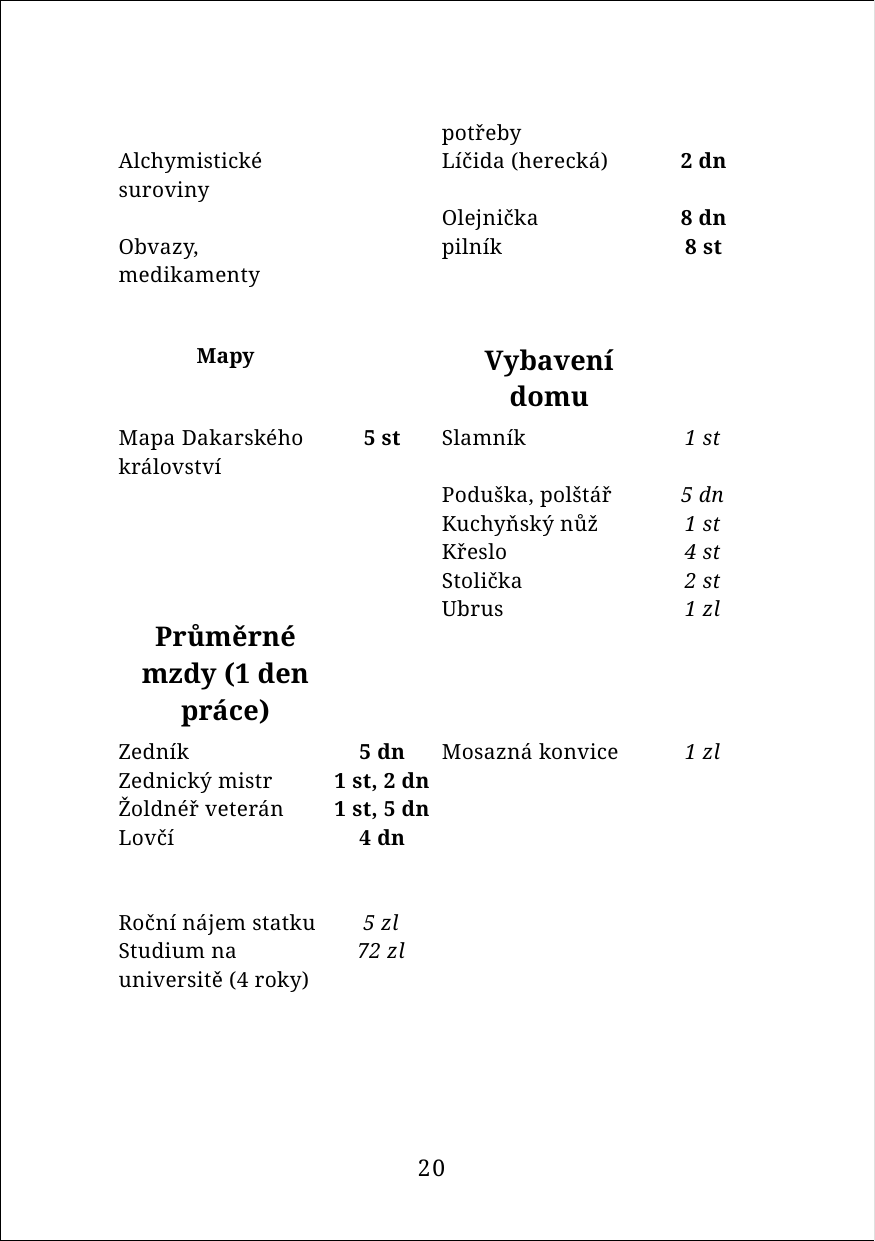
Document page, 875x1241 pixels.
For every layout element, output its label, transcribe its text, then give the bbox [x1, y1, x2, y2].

table_cell [333, 1079, 431, 1107]
table_cell [656, 936, 750, 993]
table_cell [437, 537, 442, 566]
table_cell pilník [442, 232, 656, 289]
table_cell [656, 794, 750, 823]
table_cell [333, 118, 431, 147]
table_cell [431, 880, 437, 908]
table_cell [442, 851, 656, 879]
table_cell [333, 509, 431, 537]
table_cell [118, 537, 332, 566]
table_cell [750, 993, 756, 1022]
table_cell [118, 566, 332, 594]
table_cell [750, 936, 756, 993]
table_cell [431, 289, 437, 317]
table_cell [442, 1079, 656, 1107]
table_cell Alchymistické suroviny [118, 147, 332, 203]
table_cell Žoldnéř veterán [118, 794, 332, 823]
table_cell [442, 766, 656, 794]
table_cell [750, 537, 756, 566]
table_cell [750, 147, 756, 203]
table_cell [431, 993, 437, 1022]
table_cell [333, 204, 431, 232]
table_cell [656, 851, 750, 879]
table_cell 1 zl [656, 594, 750, 737]
table_cell [437, 566, 442, 594]
table_cell [431, 594, 437, 737]
table_cell [431, 232, 437, 289]
table_cell [442, 289, 656, 317]
table_cell [118, 118, 332, 147]
table_cell [437, 880, 442, 908]
table_cell Slamník [442, 424, 656, 480]
table_cell Kuchyňský nůž [442, 509, 656, 537]
table_cell [431, 118, 437, 147]
table_cell [333, 993, 431, 1022]
table_cell 4 st [656, 537, 750, 566]
table_cell [333, 594, 431, 737]
table_cell [118, 993, 332, 1022]
table_cell [118, 509, 332, 537]
table_cell [437, 317, 442, 423]
table_cell 8 st [656, 232, 750, 289]
table_cell [750, 1079, 756, 1107]
table_cell [333, 480, 431, 509]
table_cell [431, 317, 437, 423]
table_cell [333, 1022, 431, 1050]
table_cell [431, 480, 437, 509]
table_cell [442, 794, 656, 823]
table_cell [437, 1022, 442, 1050]
table_cell [118, 289, 332, 317]
table_cell Lovčí [118, 823, 332, 851]
table_cell [118, 1022, 332, 1050]
table_cell [333, 289, 431, 317]
table_cell Olejnička [442, 204, 656, 232]
table_cell [750, 509, 756, 537]
table_cell [442, 993, 656, 1022]
table_cell [333, 147, 431, 203]
table_cell 2 dn [656, 147, 750, 203]
table_cell [656, 1022, 750, 1050]
table_cell Roční nájem statku [118, 908, 332, 936]
table_cell Poduška, polštář [442, 480, 656, 509]
table_cell [750, 880, 756, 908]
table_cell [333, 851, 431, 879]
table_cell 1 st [656, 509, 750, 537]
table_cell [437, 766, 442, 794]
table_cell [656, 118, 750, 147]
table_cell [431, 766, 437, 794]
table_cell [750, 794, 756, 823]
table_cell Obvazy, medikamenty [118, 232, 332, 289]
table_cell [442, 1050, 656, 1078]
table_cell [431, 737, 437, 766]
table_cell [437, 993, 442, 1022]
table_cell [750, 1022, 756, 1050]
table_cell [656, 993, 750, 1022]
table_cell 4 dn [333, 823, 431, 851]
table_cell [437, 509, 442, 537]
table_cell [437, 424, 442, 480]
table_cell [118, 1079, 332, 1107]
table_cell Zednický mistr [118, 766, 332, 794]
table_cell Křeslo [442, 537, 656, 566]
table_cell Studium na universitě (4 roky) [118, 936, 332, 993]
table_cell [431, 1022, 437, 1050]
table_cell 5 zl [333, 908, 431, 936]
table_cell Líčida (herecká) [442, 147, 656, 203]
table_cell 72 zl [333, 936, 431, 993]
table_cell [431, 794, 437, 823]
table_cell [437, 147, 442, 203]
table_cell [333, 232, 431, 289]
table_cell 1 st, 5 dn [333, 794, 431, 823]
table_cell [750, 737, 756, 766]
table_cell [442, 936, 656, 993]
table_cell 5 dn [656, 480, 750, 509]
table_cell [118, 851, 332, 879]
table_cell [750, 594, 756, 737]
table_cell [750, 566, 756, 594]
table_cell [431, 566, 437, 594]
table_cell Zedník [118, 737, 332, 766]
table_cell [437, 1050, 442, 1078]
table_cell potřeby [442, 118, 656, 147]
table_cell [656, 289, 750, 317]
table_cell [750, 766, 756, 794]
table_cell [750, 823, 756, 851]
table_cell [333, 537, 431, 566]
table_cell 1 st, 2 dn [333, 766, 431, 794]
table_cell [437, 480, 442, 509]
table_cell [656, 317, 750, 423]
table_cell [437, 204, 442, 232]
table_cell [656, 766, 750, 794]
table_cell [431, 147, 437, 203]
table_cell Ubrus [442, 594, 656, 737]
table_cell [656, 1050, 750, 1078]
table_cell [750, 204, 756, 232]
table_cell [118, 1050, 332, 1078]
table_cell [437, 289, 442, 317]
table_cell [333, 317, 431, 423]
table_cell [442, 1022, 656, 1050]
table_cell [750, 118, 756, 147]
table_cell [437, 936, 442, 993]
table_cell [118, 880, 332, 908]
table_cell [750, 1050, 756, 1078]
table_cell [437, 823, 442, 851]
table_cell [431, 936, 437, 993]
table_cell [750, 232, 756, 289]
table_cell Průměrné mzdy (1 den práce) [118, 594, 332, 737]
table_cell [437, 1079, 442, 1107]
table_cell [442, 908, 656, 936]
table_cell Stolička [442, 566, 656, 594]
table_cell [118, 480, 332, 509]
table_cell [437, 908, 442, 936]
table_cell [656, 1079, 750, 1107]
table_cell [656, 908, 750, 936]
table_cell [437, 851, 442, 879]
table_cell [333, 566, 431, 594]
table_cell [656, 823, 750, 851]
table_cell [431, 537, 437, 566]
table_cell [750, 289, 756, 317]
table_cell [431, 509, 437, 537]
table_cell 1 zl [656, 737, 750, 766]
table_cell [437, 118, 442, 147]
table_cell 1 st [656, 424, 750, 480]
table_cell 2 st [656, 566, 750, 594]
table_cell [437, 737, 442, 766]
table_cell [442, 880, 656, 908]
table_cell [431, 851, 437, 879]
table_cell [750, 424, 756, 480]
table_cell [431, 908, 437, 936]
table_cell [750, 851, 756, 879]
table_cell 5 st [333, 424, 431, 480]
table_cell [431, 424, 437, 480]
table_cell [431, 1050, 437, 1078]
table_cell [431, 204, 437, 232]
table_cell [333, 880, 431, 908]
table_cell [118, 204, 332, 232]
table_cell [750, 317, 756, 423]
table_cell [750, 480, 756, 509]
table_cell [656, 880, 750, 908]
table_cell [750, 908, 756, 936]
table_cell Mapy [118, 317, 332, 423]
table_cell [442, 823, 656, 851]
table_cell [437, 594, 442, 737]
table_cell Mapa Dakarského království [118, 424, 332, 480]
table_cell Vybavení domu [442, 317, 656, 423]
table_cell [437, 794, 442, 823]
table_cell [437, 232, 442, 289]
table_cell [333, 1050, 431, 1078]
table_cell [431, 823, 437, 851]
table_cell Mosazná konvice [442, 737, 656, 766]
table_cell 8 dn [656, 204, 750, 232]
table_cell [431, 1079, 437, 1107]
table_cell 5 dn [333, 737, 431, 766]
